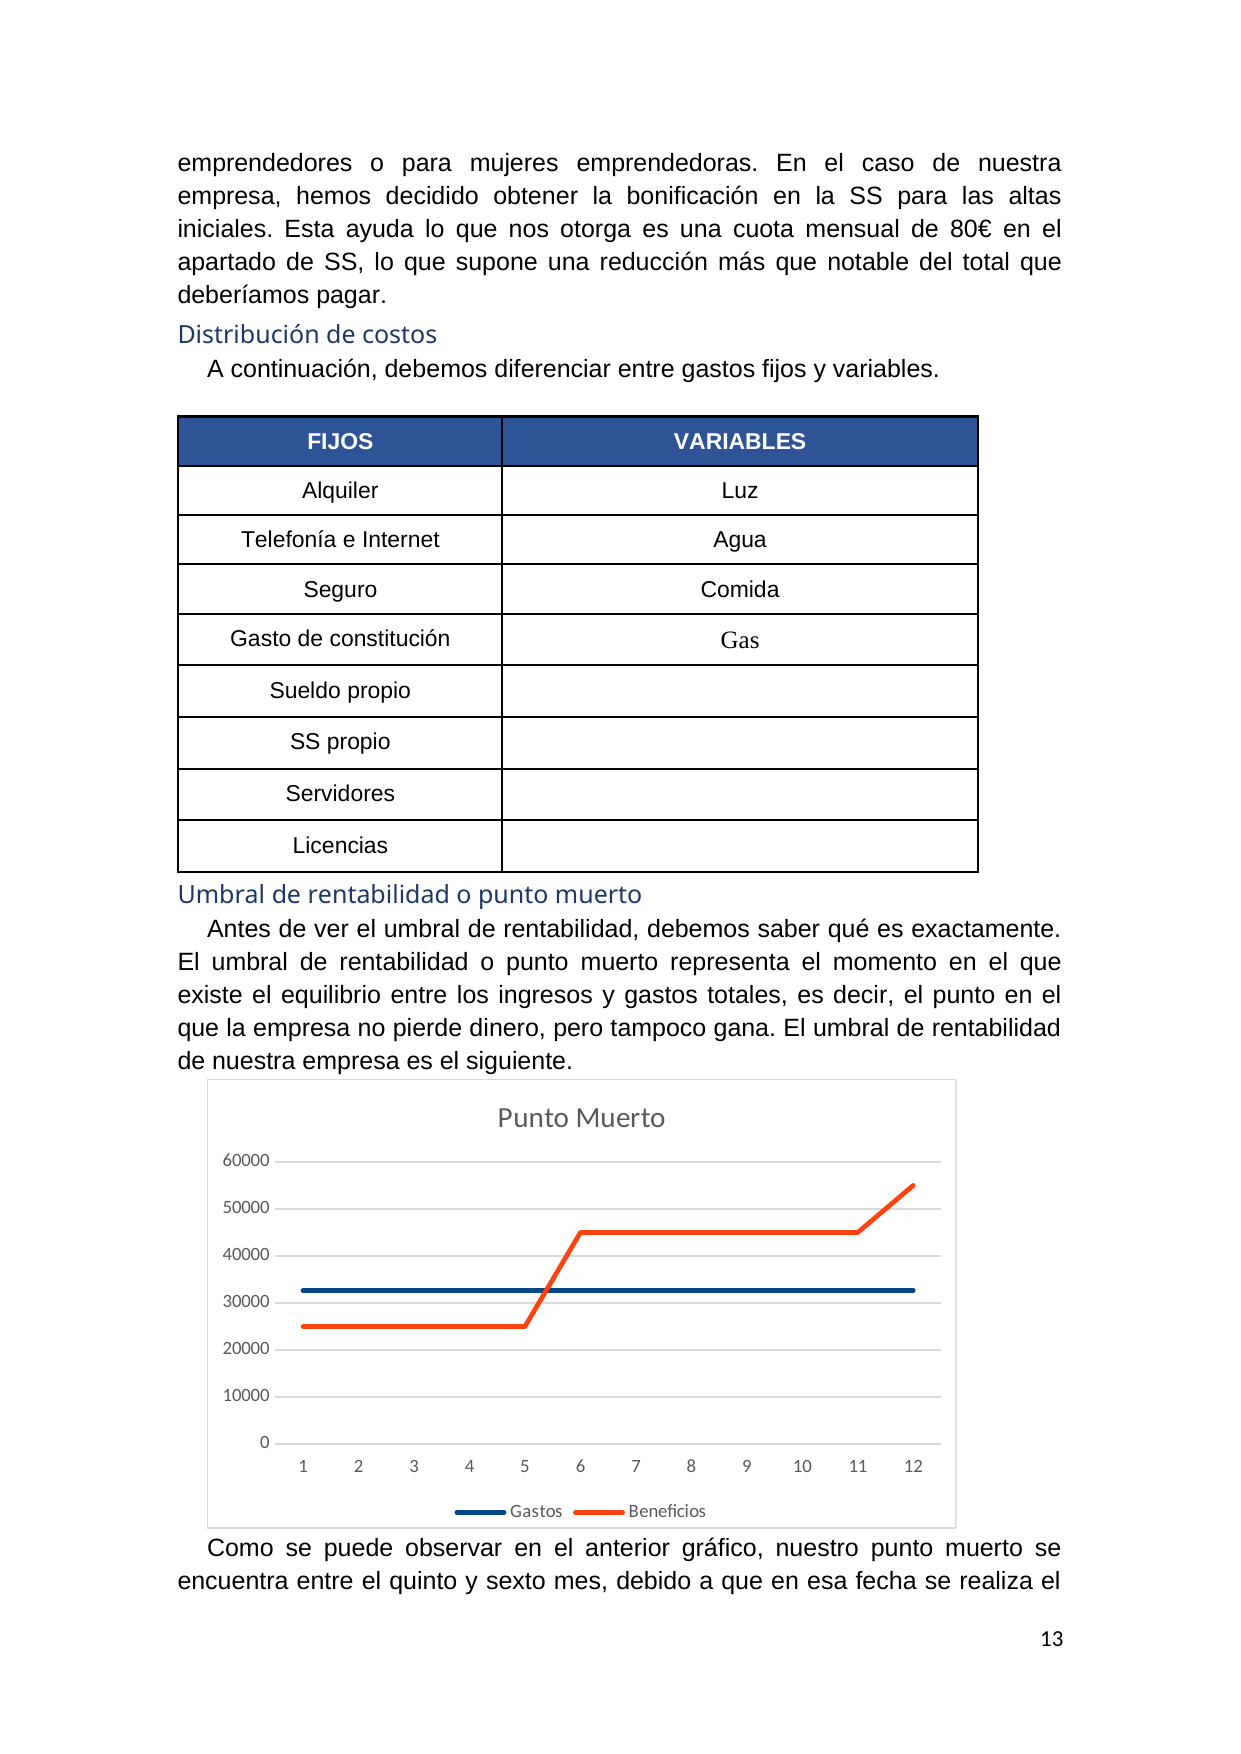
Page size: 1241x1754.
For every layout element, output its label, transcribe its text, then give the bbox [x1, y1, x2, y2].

table_cell Alquiler [179, 467, 501, 514]
table_cell Luz [503, 467, 977, 514]
table_cell [503, 666, 977, 716]
subtitle Distribución de costos [177, 317, 1063, 351]
table_cell Agua [503, 516, 977, 563]
table_cell Gas [503, 615, 977, 664]
table_cell SS propio [179, 718, 501, 767]
table_cell Gasto de constitución [179, 615, 501, 664]
text Antes de ver el umbral de rentabilidad, debemos saber qué es exactamente. El umbral de rentabilidad o punto muerto representa el momento en el que existe el equilibrio entre los ingresos y gastos totales, es decir, el punto en el que la empresa no pierde dinero, pero tampoco gana. El umbral de rentabilidad de nuestra empresa es el siguiente. [177, 914, 1063, 1075]
subtitle Umbral de rentabilidad o punto muerto [177, 877, 1063, 911]
table_cell [503, 821, 977, 871]
text A continuación, debemos diferenciar entre gastos fijos y variables. [177, 354, 1063, 382]
table_cell Servidores [179, 770, 501, 819]
table_cell Telefonía e Internet [179, 516, 501, 563]
table_header VARIABLES [503, 418, 977, 465]
text Como se puede observar en el anterior gráfico, nuestro punto muerto se encuentra entre el quinto y sexto mes, debido a que en esa fecha se realiza el [177, 1533, 1063, 1595]
table_cell [503, 718, 977, 767]
table_cell [503, 770, 977, 819]
table_cell Sueldo propio [179, 666, 501, 716]
table_header FIJOS [179, 418, 501, 465]
table_cell Comida [503, 565, 977, 612]
text emprendedores o para mujeres emprendedoras. En el caso de nuestra empresa, hemos decidido obtener la bonificación en la SS para las altas iniciales. Esta ayuda lo que nos otorga es una cuota mensual de 80€ en el apartado de SS, lo que supone una reducción más que notable del total que deberíamos pagar. [177, 148, 1063, 308]
table_cell Seguro [179, 565, 501, 612]
table_cell Licencias [179, 821, 501, 871]
